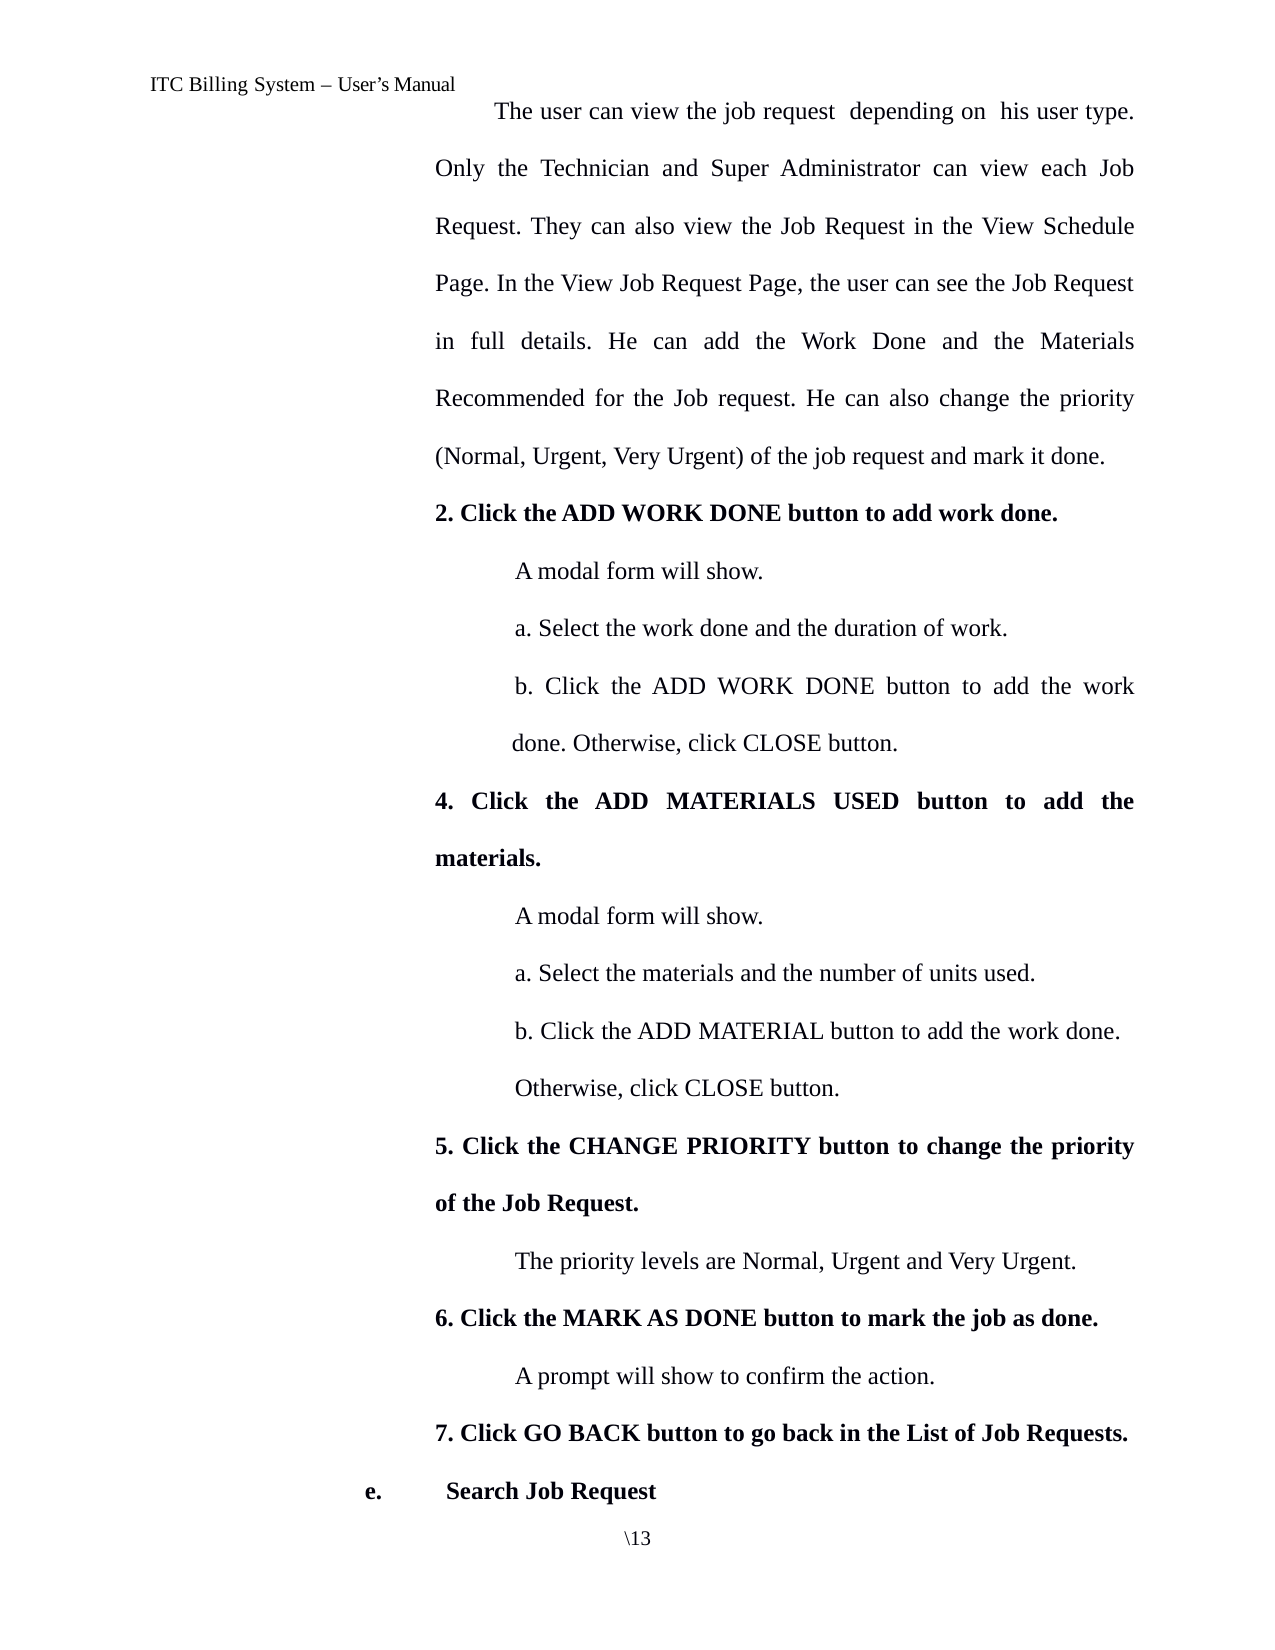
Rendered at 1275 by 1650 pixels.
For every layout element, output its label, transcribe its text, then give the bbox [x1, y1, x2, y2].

text A prompt will show to confirm the action. [435, 1361, 1135, 1389]
text 7. Click GO BACK button to go back in the List of Job Requests. [435, 1418, 1135, 1447]
text 4. Click the ADD MATERIALS USED button to add the materials. [435, 786, 1135, 872]
text The priority levels are Normal, Urgent and Very Urgent. [435, 1246, 1135, 1274]
text e. Search Job Request [139, 1476, 1135, 1504]
text 2. Click the ADD WORK DONE button to add work done. [435, 498, 1135, 527]
text 6. Click the MARK AS DONE button to mark the job as done. [435, 1303, 1135, 1332]
text b. Click the ADD WORK DONE button to add the work done. Otherwise, click CLOSE button. [512, 671, 1135, 757]
text A modal form will show. [435, 901, 1135, 929]
text 5. Click the CHANGE PRIORITY button to change the priority of the Job Request. [435, 1131, 1135, 1217]
text b. Click the ADD MATERIAL button to add the work done. Otherwise, click CLOSE button. [494, 1016, 1135, 1102]
text The user can view the job request depending on his user type. Only the Technician and Super Administrator can view each Job Request. They can also view the Job Request in the View Schedule Page. In the View Job Request Page, the user can see the Job Request in full details. He can add the Work Done and the Materials Recommended for the Job request. He can also change the priority (Normal, Urgent, Very Urgent) of the job request and mark it done. [435, 96, 1135, 469]
text a. Select the work done and the duration of work. [435, 613, 1135, 642]
text a. Select the materials and the number of units used. [435, 958, 1135, 987]
text A modal form will show. [435, 556, 1135, 584]
